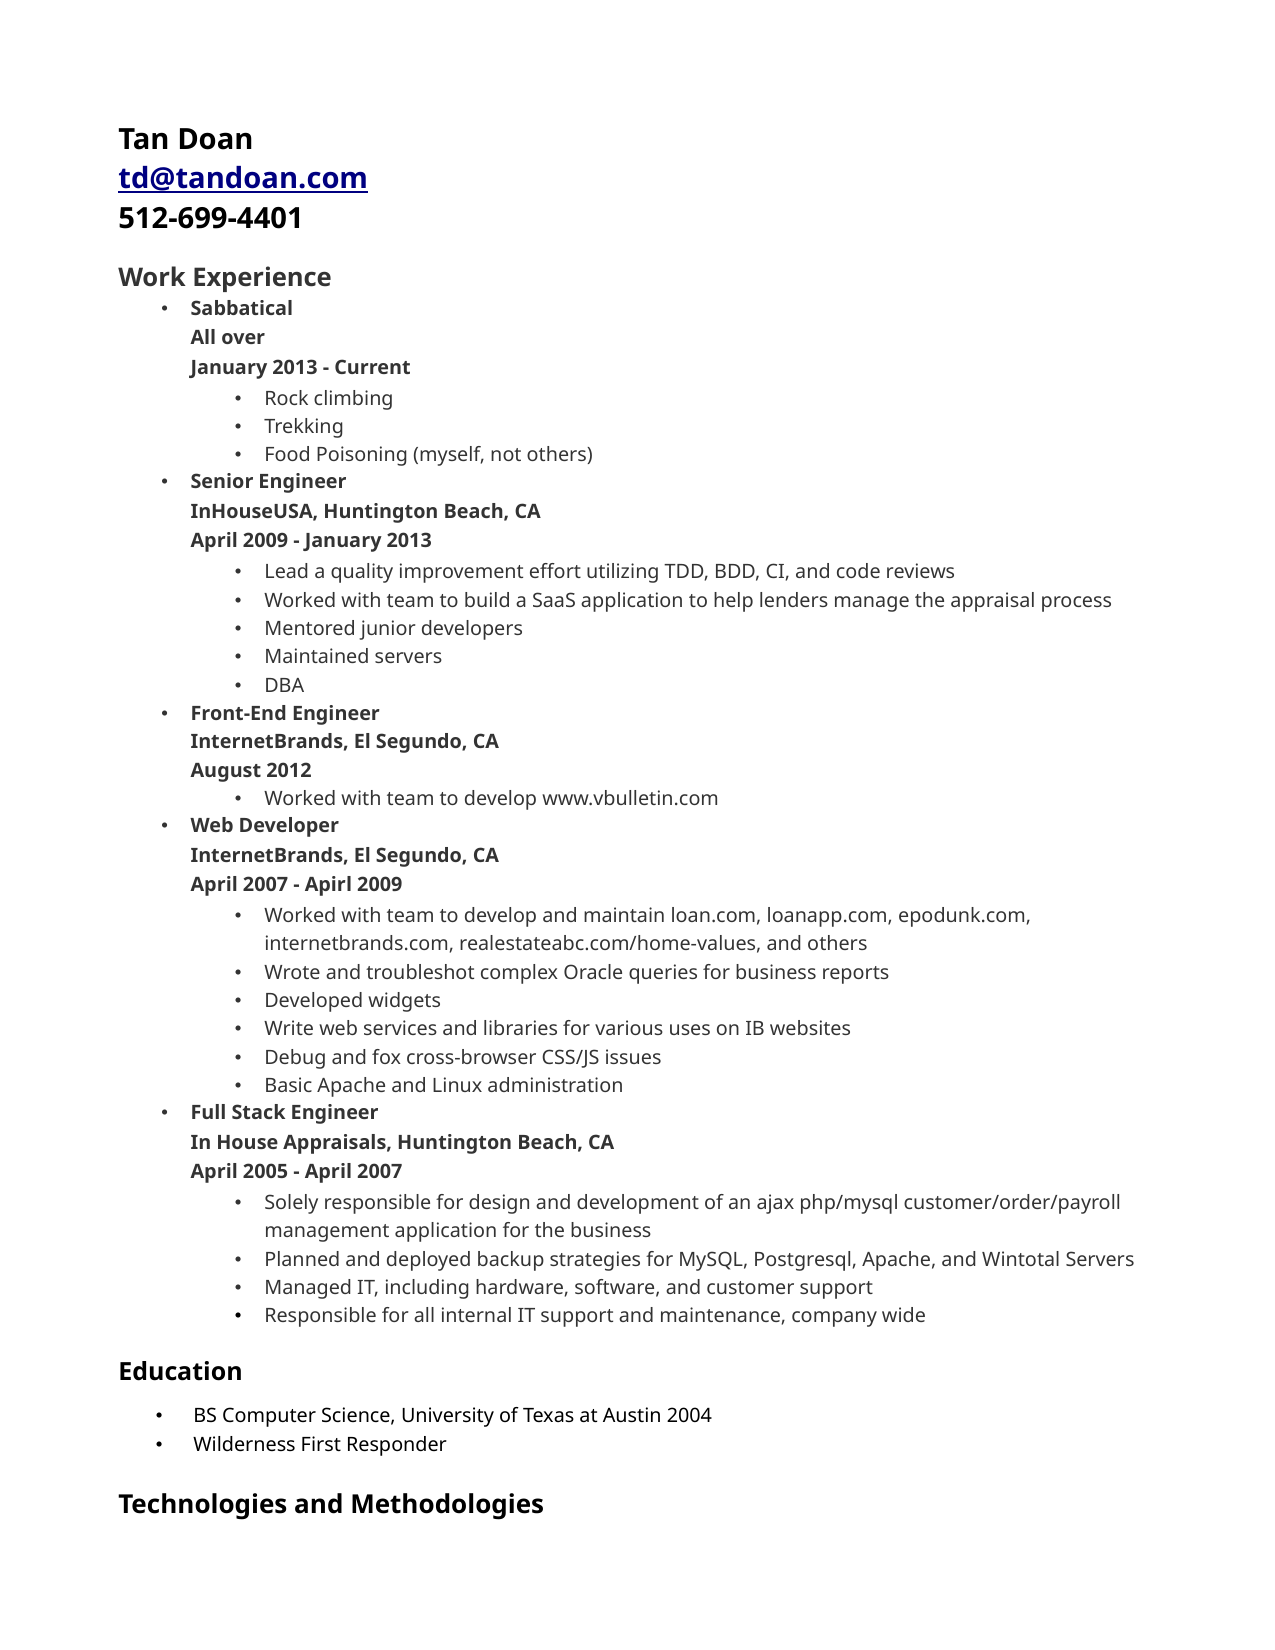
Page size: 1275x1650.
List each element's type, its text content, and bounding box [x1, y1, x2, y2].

subtitle Work Experience [118, 237, 1157, 294]
list BS Computer Science, University of Texas at Austin 2004 [156, 1400, 1157, 1429]
text 512-699-4401 [118, 197, 1157, 237]
list Maintained servers [234, 641, 1157, 669]
list Planned and deployed backup strategies for MySQL, Postgresql, Apache, and Wintotal Servers [234, 1244, 1157, 1272]
list Senior Engineer InHouseUSA, Huntington Beach, CA April 2009 - January 2013 [161, 467, 1157, 554]
list Mentored junior developers [234, 613, 1157, 641]
list Developed widgets [234, 985, 1157, 1013]
list Lead a quality improvement effort utilizing TDD, BDD, CI, and code reviews [234, 556, 1157, 584]
list Debug and fox cross-browser CSS/JS issues [234, 1042, 1157, 1070]
list Basic Apache and Linux administration [234, 1070, 1157, 1098]
text Tan Doan [118, 118, 1157, 158]
list Wilderness First Responder [156, 1429, 1157, 1457]
list Web Developer InternetBrands, El Segundo, CA April 2007 - Apirl 2009 [161, 811, 1157, 897]
list Worked with team to develop and maintain loan.com, loanapp.com, epodunk.com, internetbrands.com, realestateabc.com/home-values, and others [234, 900, 1157, 957]
subtitle Education [118, 1354, 1157, 1388]
list Worked with team to develop www.vbulletin.com [234, 783, 1157, 811]
list Full Stack Engineer In House Appraisals, Huntington Beach, CA April 2005 - April 2007 [161, 1098, 1157, 1184]
list Wrote and troubleshot complex Oracle queries for business reports [234, 957, 1157, 985]
list Write web services and libraries for various uses on IB websites [234, 1013, 1157, 1042]
list Rock climbing [234, 382, 1157, 411]
list August 2012 [161, 754, 1157, 783]
list Food Poisoning (myself, not others) [234, 439, 1157, 467]
list Sabbatical All over January 2013 - Current [161, 294, 1157, 380]
list Worked with team to build a SaaS application to help lenders manage the appraisal process [234, 584, 1157, 613]
text td@tandoan.com [118, 158, 1157, 197]
text Technologies and Methodologies [118, 1485, 1157, 1521]
list Trekking [234, 411, 1157, 439]
list Managed IT, including hardware, software, and customer support [234, 1272, 1157, 1300]
list DBA [234, 669, 1157, 698]
list Front-End Engineer [161, 698, 1157, 726]
list Responsible for all internal IT support and maintenance, company wide [234, 1300, 1157, 1329]
list Solely responsible for design and development of an ajax php/mysql customer/order/payroll management application for the business [234, 1187, 1157, 1244]
list InternetBrands, El Segundo, CA [161, 726, 1157, 754]
